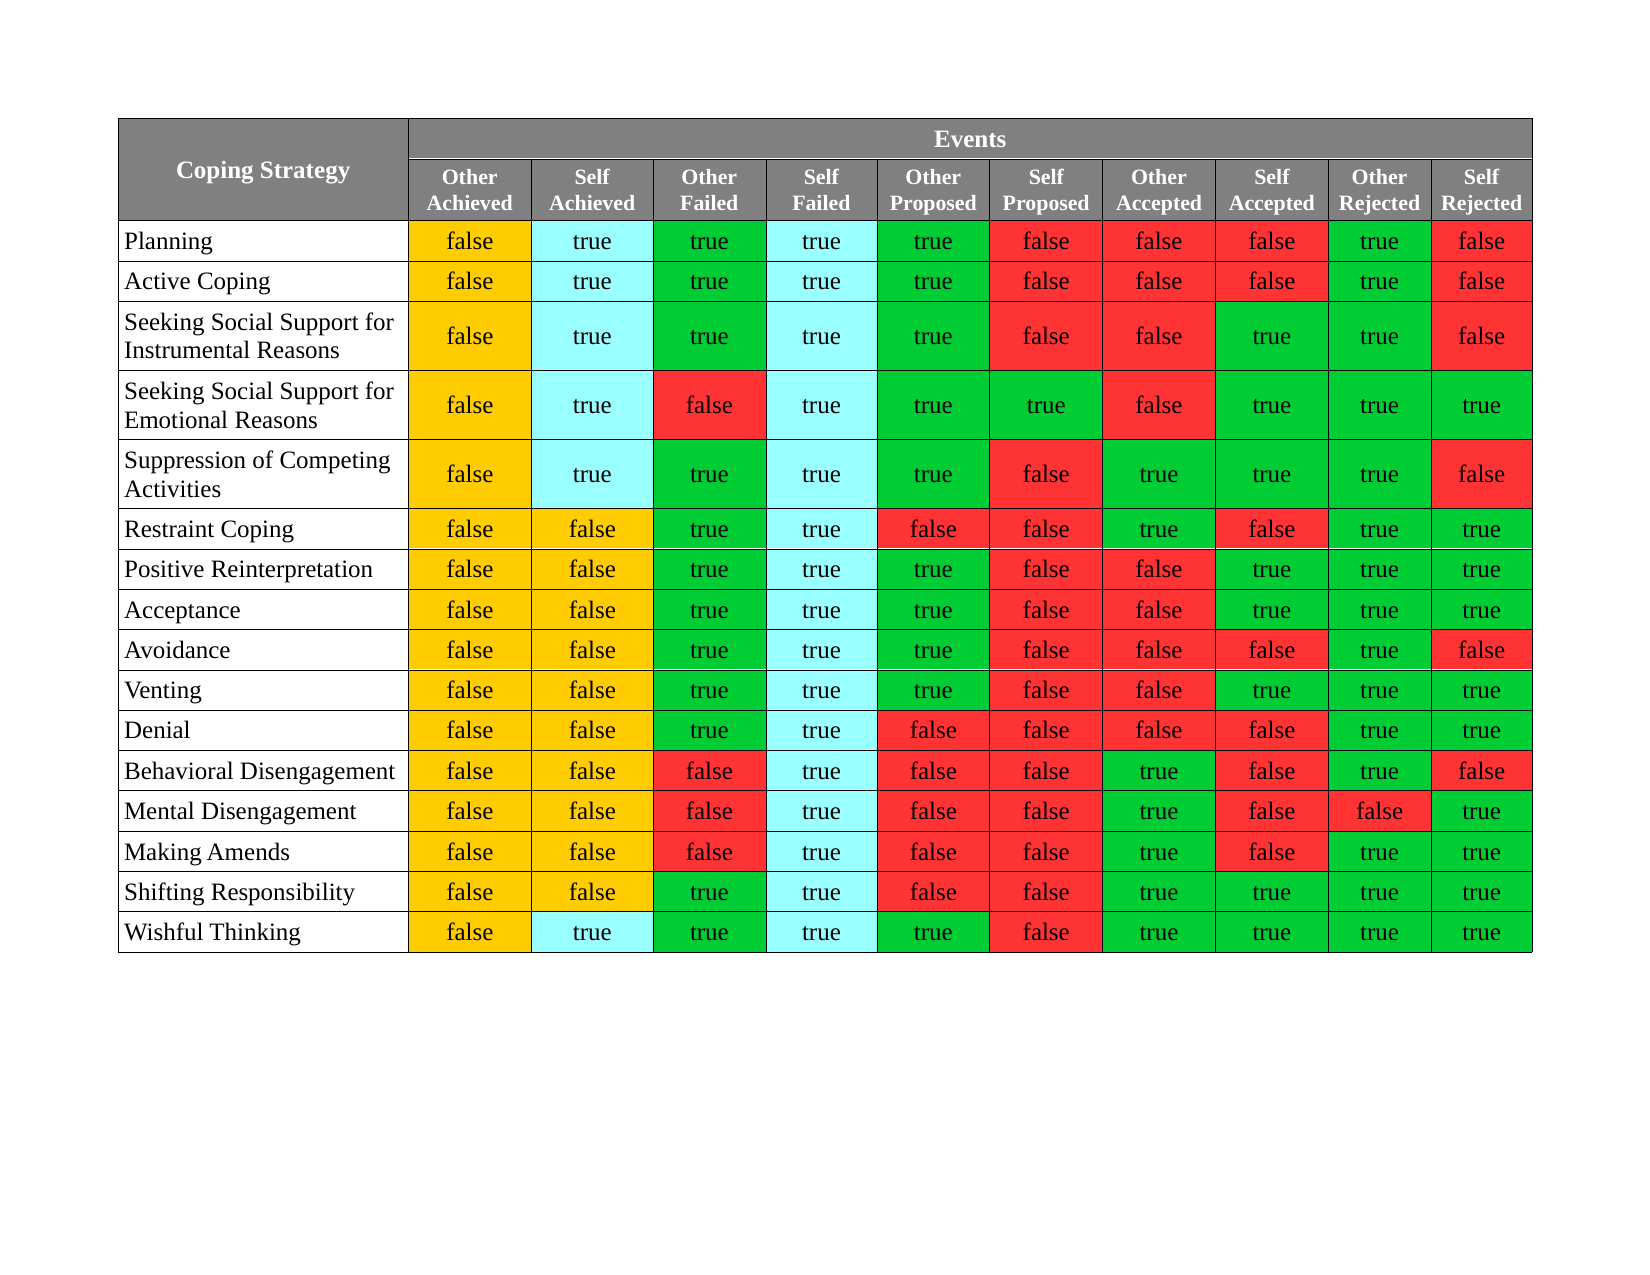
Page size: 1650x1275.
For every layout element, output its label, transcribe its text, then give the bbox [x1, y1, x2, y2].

table_cell true [1329, 711, 1431, 750]
table_cell false [990, 302, 1102, 370]
table_cell true [532, 221, 653, 261]
table_cell Active Coping [119, 262, 408, 301]
table_cell true [1216, 590, 1328, 629]
table_cell true [767, 872, 877, 911]
table_cell false [1216, 751, 1328, 790]
table_cell false [1103, 671, 1215, 710]
table_cell Mental Disengagement [119, 791, 408, 831]
table_cell true [1329, 262, 1431, 301]
table_cell false [1432, 302, 1532, 370]
table_cell false [1103, 221, 1215, 261]
table_cell true [1216, 912, 1328, 952]
table_cell Other Achieved [409, 160, 531, 220]
table_cell Making Amends [119, 832, 408, 871]
table_cell true [767, 550, 877, 589]
table_cell true [767, 440, 877, 508]
table_cell false [654, 371, 766, 439]
table_cell true [1103, 912, 1215, 952]
table_cell true [990, 371, 1102, 439]
table_cell Restraint Coping [119, 509, 408, 548]
table_cell true [1432, 711, 1532, 750]
table_cell false [1432, 751, 1532, 790]
table_cell true [1329, 440, 1431, 508]
table_cell false [532, 711, 653, 750]
table_cell false [990, 711, 1102, 750]
table_cell true [654, 440, 766, 508]
table_cell false [990, 509, 1102, 548]
table_cell true [878, 221, 989, 261]
table_cell false [409, 262, 531, 301]
table_cell false [990, 262, 1102, 301]
table_cell true [1103, 872, 1215, 911]
table_cell Suppression of Competing Activities [119, 440, 408, 508]
table_cell true [878, 630, 989, 669]
table_cell Other Accepted [1103, 160, 1215, 220]
table_cell false [409, 302, 531, 370]
table_cell true [1216, 671, 1328, 710]
table_cell true [654, 711, 766, 750]
table_cell true [654, 590, 766, 629]
table_cell false [409, 912, 531, 952]
table_cell false [1216, 509, 1328, 548]
table_cell true [654, 550, 766, 589]
table_cell Self Achieved [532, 160, 653, 220]
table_cell true [1329, 509, 1431, 548]
table_cell false [990, 550, 1102, 589]
table_cell true [878, 550, 989, 589]
table_cell true [654, 630, 766, 669]
table_cell false [1432, 221, 1532, 261]
table_cell true [1329, 751, 1431, 790]
table_cell true [1329, 630, 1431, 669]
table_cell true [1432, 371, 1532, 439]
table_cell true [767, 671, 877, 710]
table_cell false [1216, 832, 1328, 871]
table_cell true [532, 262, 653, 301]
table_cell false [878, 751, 989, 790]
table_cell true [1103, 832, 1215, 871]
table_cell false [532, 872, 653, 911]
table_cell true [1216, 440, 1328, 508]
table_cell false [878, 872, 989, 911]
table_cell true [878, 262, 989, 301]
table_cell true [767, 912, 877, 952]
table_cell true [767, 221, 877, 261]
table_cell true [1329, 550, 1431, 589]
table_cell false [1432, 262, 1532, 301]
table_cell true [532, 371, 653, 439]
table_header Events [409, 119, 1532, 158]
table_cell Other Failed [654, 160, 766, 220]
table_cell false [532, 509, 653, 548]
table_cell false [1103, 302, 1215, 370]
table_cell false [532, 550, 653, 589]
table_cell true [767, 371, 877, 439]
table_cell true [1216, 371, 1328, 439]
table_cell true [1216, 550, 1328, 589]
table_cell true [878, 440, 989, 508]
table_cell true [767, 630, 877, 669]
table_cell true [878, 371, 989, 439]
table_cell false [878, 791, 989, 831]
table_cell false [409, 791, 531, 831]
table_cell true [1432, 791, 1532, 831]
table_cell true [654, 872, 766, 911]
table_cell false [532, 590, 653, 629]
table_cell true [1432, 509, 1532, 548]
table_cell false [990, 440, 1102, 508]
table_cell false [409, 671, 531, 710]
table_cell Denial [119, 711, 408, 750]
table_cell true [1216, 302, 1328, 370]
table_cell Venting [119, 671, 408, 710]
table_cell Self Rejected [1432, 160, 1532, 220]
table_cell true [654, 912, 766, 952]
table_cell Avoidance [119, 630, 408, 669]
table_cell true [1329, 371, 1431, 439]
table_cell true [767, 711, 877, 750]
table_cell true [1329, 671, 1431, 710]
table_cell false [990, 630, 1102, 669]
table_cell true [654, 302, 766, 370]
table_cell false [990, 791, 1102, 831]
table_cell false [409, 371, 531, 439]
table_cell Self Failed [767, 160, 877, 220]
table_cell Self Proposed [990, 160, 1102, 220]
table_cell false [990, 832, 1102, 871]
table_cell false [878, 509, 989, 548]
table_cell true [1432, 832, 1532, 871]
table_cell true [767, 751, 877, 790]
table_cell false [1432, 440, 1532, 508]
table_cell true [878, 671, 989, 710]
table_cell true [654, 509, 766, 548]
table_cell true [1103, 509, 1215, 548]
table_cell false [990, 912, 1102, 952]
table_cell false [990, 221, 1102, 261]
table_cell true [1103, 791, 1215, 831]
table_cell false [409, 751, 531, 790]
table_cell false [409, 711, 531, 750]
table_cell true [767, 262, 877, 301]
table_cell true [767, 791, 877, 831]
table_cell true [767, 302, 877, 370]
table_cell false [654, 832, 766, 871]
table_cell false [409, 630, 531, 669]
table_cell false [1216, 221, 1328, 261]
table_cell Other Proposed [878, 160, 989, 220]
table_cell true [1432, 912, 1532, 952]
table_cell true [878, 302, 989, 370]
table_cell true [767, 590, 877, 629]
table_cell true [654, 221, 766, 261]
table_cell false [1103, 262, 1215, 301]
table_cell false [409, 221, 531, 261]
table_cell true [654, 262, 766, 301]
table_cell true [1216, 872, 1328, 911]
table_cell true [1329, 872, 1431, 911]
table_cell Seeking Social Support for Instrumental Reasons [119, 302, 408, 370]
table_cell false [990, 671, 1102, 710]
table_cell false [990, 872, 1102, 911]
table_cell true [532, 302, 653, 370]
table_cell false [878, 832, 989, 871]
table_cell Positive Reinterpretation [119, 550, 408, 589]
table_cell Shifting Responsibility [119, 872, 408, 911]
table_cell false [1103, 371, 1215, 439]
table_cell true [1432, 550, 1532, 589]
table_cell true [1329, 221, 1431, 261]
table_cell false [654, 751, 766, 790]
table_cell true [1432, 671, 1532, 710]
table_cell true [767, 832, 877, 871]
table_cell true [1329, 302, 1431, 370]
table_cell Self Accepted [1216, 160, 1328, 220]
table_cell false [1103, 550, 1215, 589]
table_cell true [1329, 832, 1431, 871]
table_cell false [532, 630, 653, 669]
table_cell Acceptance [119, 590, 408, 629]
table_cell false [409, 590, 531, 629]
table_cell false [1103, 711, 1215, 750]
table_cell false [1103, 630, 1215, 669]
table_cell false [409, 550, 531, 589]
table_cell Seeking Social Support for Emotional Reasons [119, 371, 408, 439]
table_cell true [767, 509, 877, 548]
table_cell false [878, 711, 989, 750]
table_cell true [878, 590, 989, 629]
table_cell false [532, 751, 653, 790]
table_cell false [990, 751, 1102, 790]
table_cell false [409, 440, 531, 508]
table_cell Wishful Thinking [119, 912, 408, 952]
table_cell false [1432, 630, 1532, 669]
table_cell true [1103, 751, 1215, 790]
table_cell true [1432, 872, 1532, 911]
table_cell false [990, 590, 1102, 629]
table_cell true [878, 912, 989, 952]
table_cell true [1329, 912, 1431, 952]
table_cell false [654, 791, 766, 831]
table_cell false [1216, 791, 1328, 831]
table_cell true [1432, 590, 1532, 629]
table_cell Behavioral Disengagement [119, 751, 408, 790]
table_cell false [1103, 590, 1215, 629]
table_cell true [654, 671, 766, 710]
table_cell Other Rejected [1329, 160, 1431, 220]
table_cell false [1216, 711, 1328, 750]
table_cell true [532, 912, 653, 952]
table_cell false [1329, 791, 1431, 831]
table_cell false [532, 791, 653, 831]
table_cell false [1216, 630, 1328, 669]
table_cell false [409, 509, 531, 548]
table_cell false [532, 671, 653, 710]
table_header Coping Strategy [119, 119, 408, 220]
table_cell false [409, 832, 531, 871]
table_cell false [409, 872, 531, 911]
table_cell Planning [119, 221, 408, 261]
table_cell false [532, 832, 653, 871]
table_cell false [1216, 262, 1328, 301]
table_cell true [1329, 590, 1431, 629]
table_cell true [532, 440, 653, 508]
table_cell true [1103, 440, 1215, 508]
